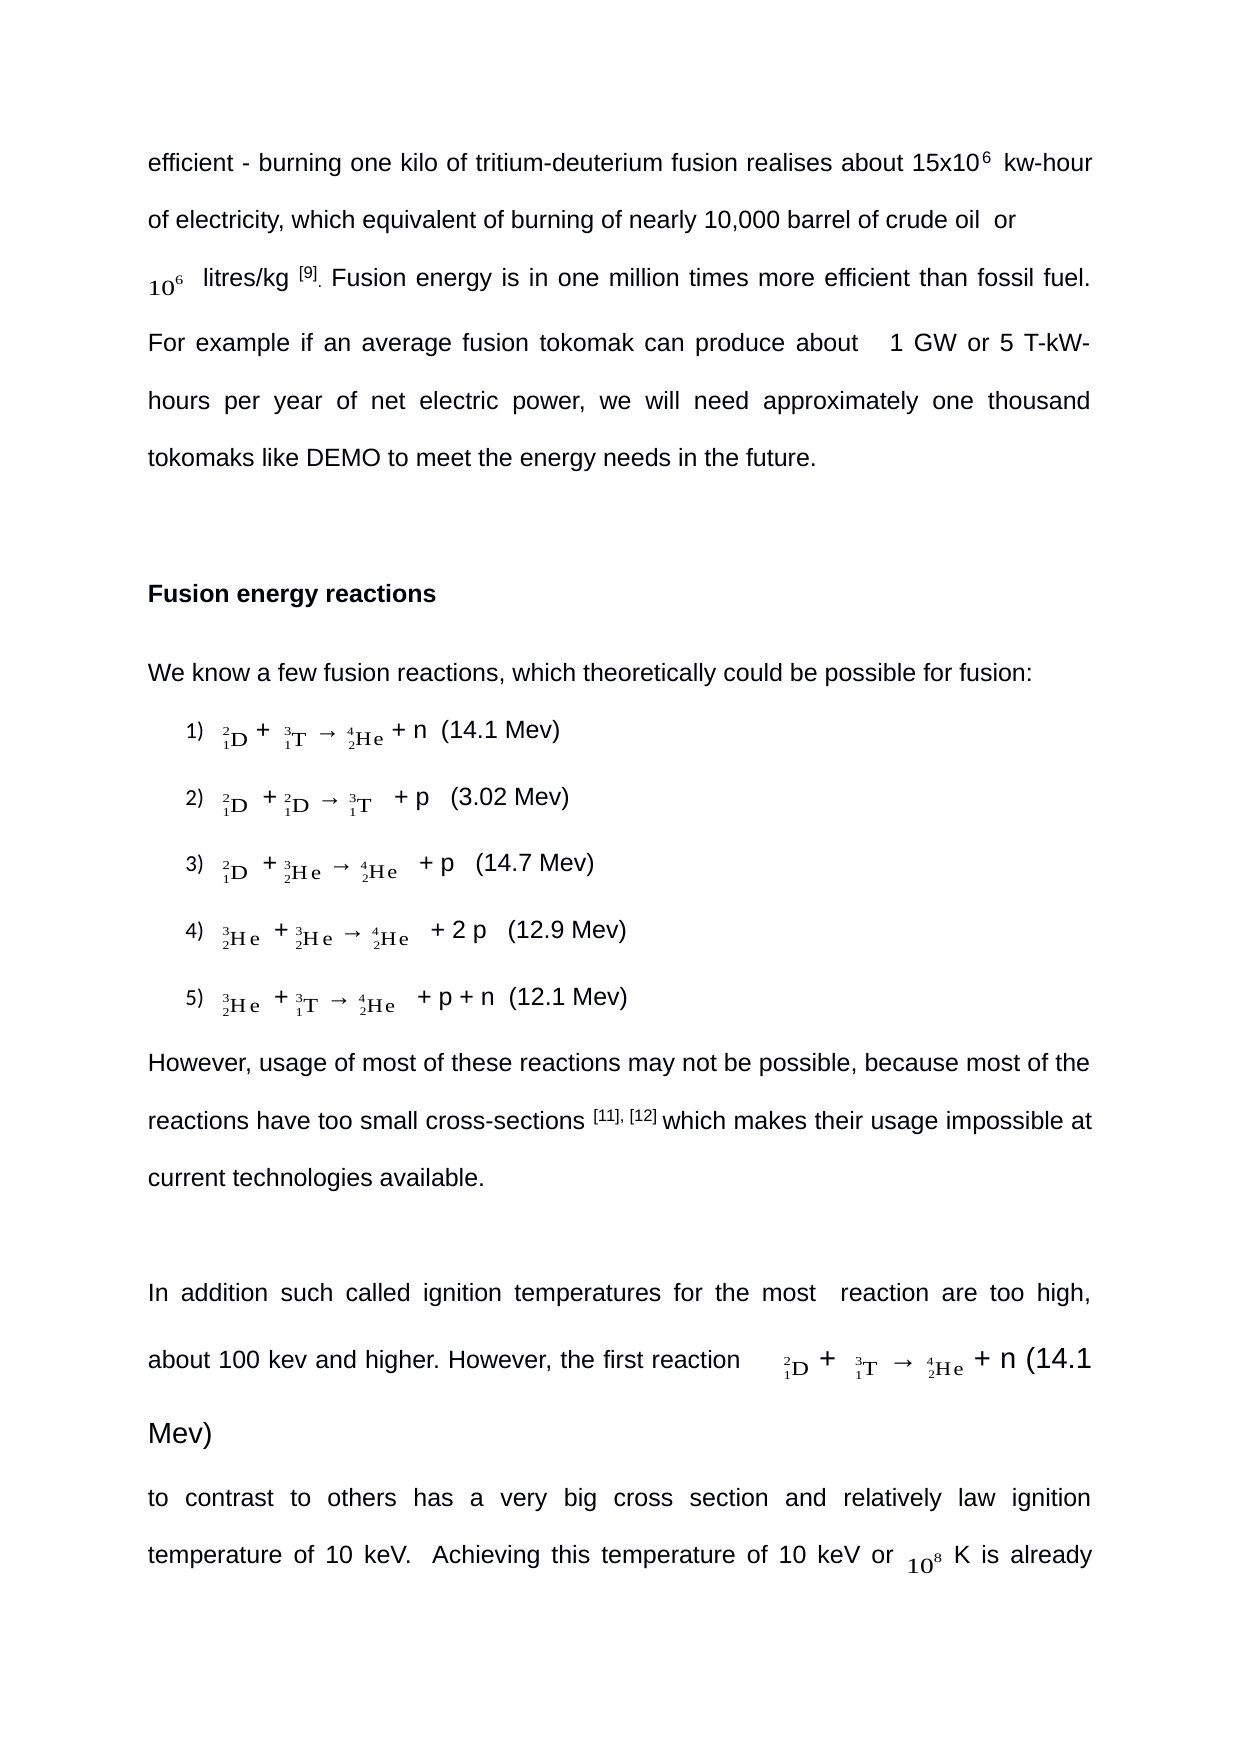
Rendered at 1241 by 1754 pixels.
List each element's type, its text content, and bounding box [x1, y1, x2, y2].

list + → + n (14.1 Mev) [185, 715, 1092, 753]
text efficient - burning one kilo of tritium-deuterium fusion realises about 15x106 kw-hour of electricity, which equivalent of burning of nearly 10,000 barrel of crude oil or [148, 148, 1092, 234]
list + → + 2 p (12.9 Mev) [185, 915, 1092, 953]
text In addition such called ignition temperatures for the most reaction are too high, about 100 kev and higher. However, the first reaction + → + n (14.1 Mev) [148, 1278, 1092, 1449]
text Fusion energy reactions [148, 579, 1092, 608]
text However, usage of most of these reactions may not be possible, because most of the reactions have too small cross-sections [11], [12] which makes their usage impossible at current technologies available. [148, 1048, 1092, 1192]
list + → + p (14.7 Mev) [185, 848, 1092, 886]
list + → + p (3.02 Mev) [185, 782, 1092, 819]
text litres/kg [9]. Fusion energy is in one million times more efficient than fossil fuel. For example if an average fusion tokomak can produce about 1 GW or 5 T-kW-hours per year of net electric power, we will need approximately one thousand tokomaks like DEMO to meet the energy needs in the future. [148, 263, 1092, 472]
text We know a few fusion reactions, which theoretically could be possible for fusion: [148, 658, 1092, 686]
text to contrast to others has a very big cross section and relatively law ignition temperature of 10 keV. Achieving this temperature of 10 keV or K is already fisible at the current technologies available. This is the main reason why currently only this reaction is being considered for Fusion Energy. [148, 1483, 1092, 1577]
list + → + p + n (12.1 Mev) [185, 982, 1092, 1019]
